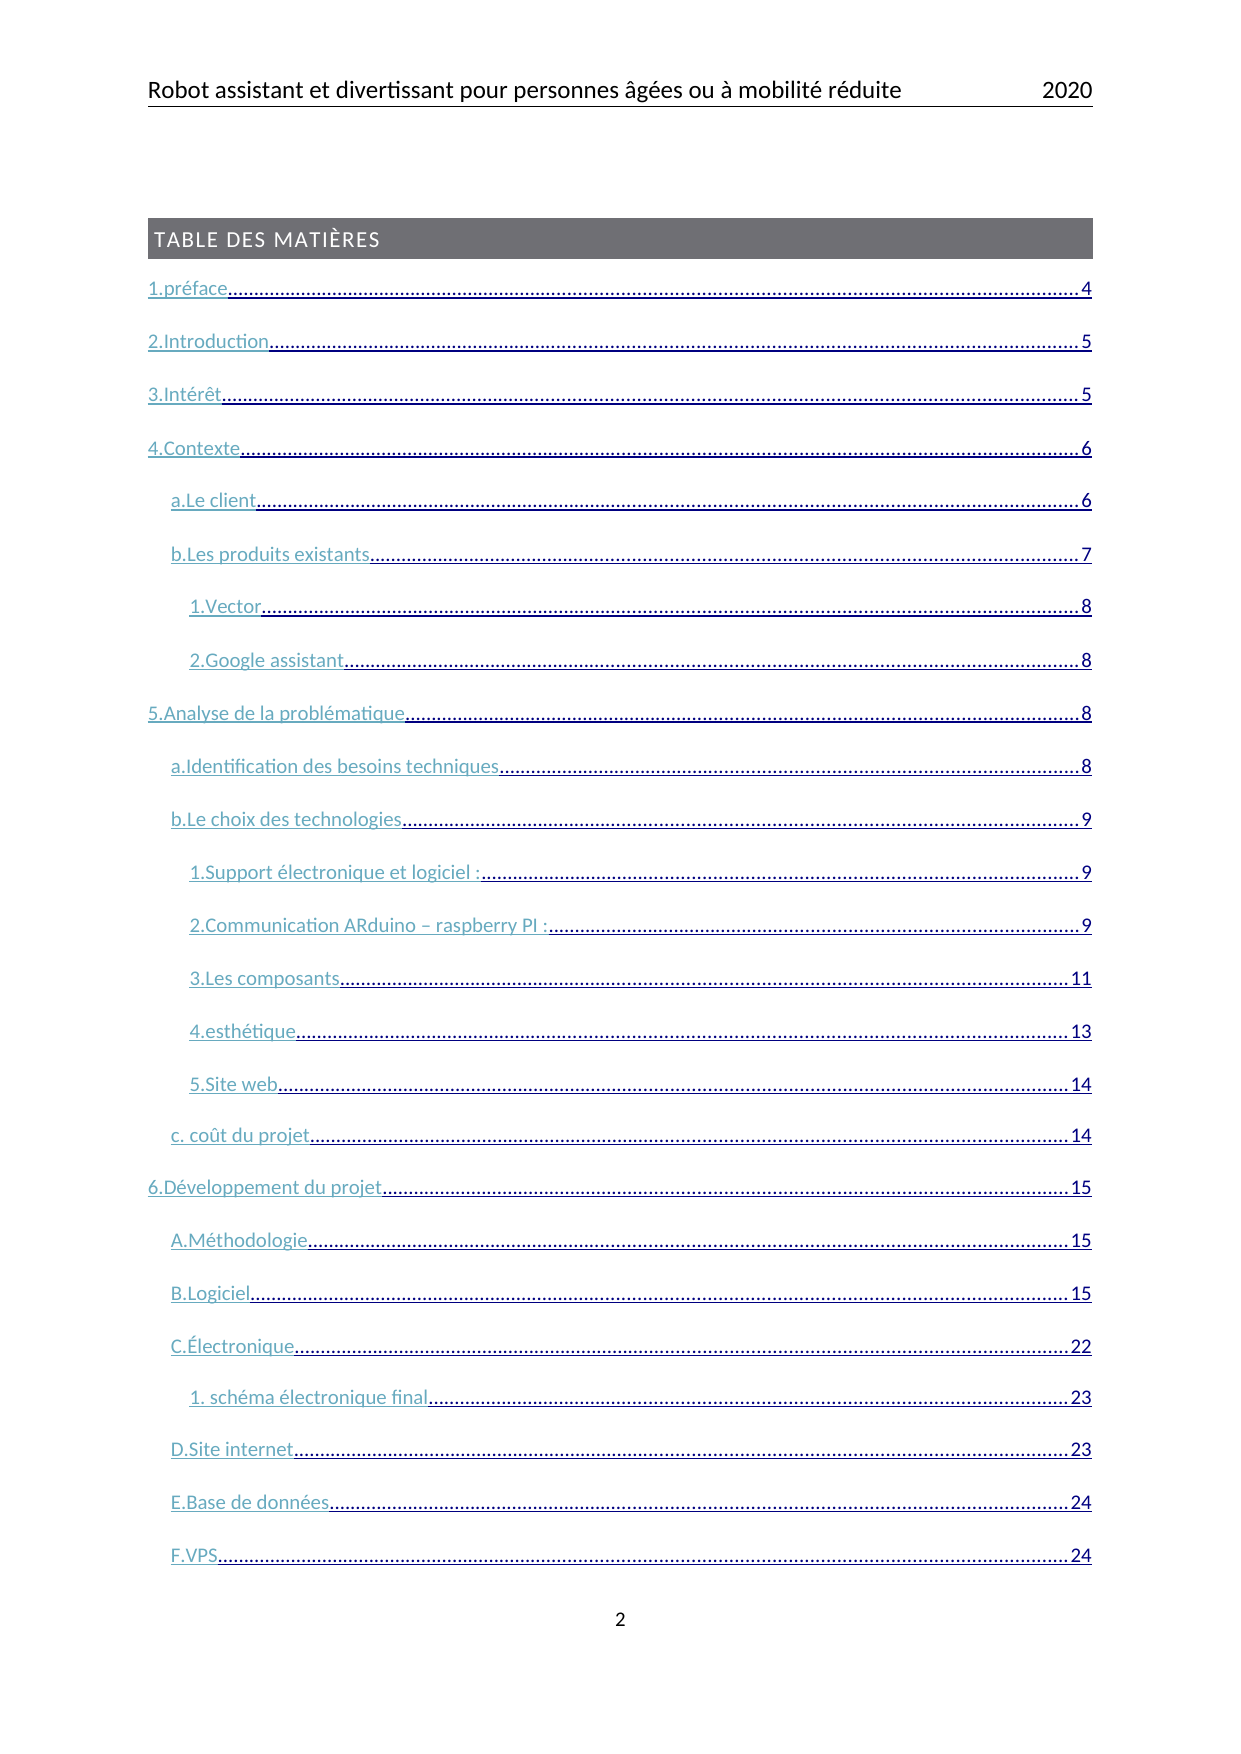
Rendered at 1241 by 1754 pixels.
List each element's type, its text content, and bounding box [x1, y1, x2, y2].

text Table des matières [154, 225, 1086, 253]
text 1. Vector 8 [189, 592, 1093, 620]
text B. Logiciel 15 [171, 1278, 1093, 1306]
text 6. Développement du projet 15 [148, 1172, 1093, 1200]
text 5. Site web 14 [189, 1069, 1093, 1097]
text F. VPS 24 [171, 1540, 1093, 1568]
text 3. Intérêt 5 [148, 379, 1093, 408]
text 1. schéma électronique final 23 [189, 1384, 1093, 1409]
text a. Identification des besoins techniques 8 [171, 751, 1093, 779]
text 5. Analyse de la problématique 8 [148, 698, 1093, 726]
text 2. Communication ARduino – raspberry PI : 9 [189, 910, 1093, 938]
text E. Base de données 24 [171, 1487, 1093, 1515]
text 3. Les composants 11 [189, 963, 1093, 991]
text 2. Introduction 5 [148, 327, 1093, 354]
text 2. Google assistant 8 [189, 645, 1093, 673]
text a. Le client 6 [171, 486, 1093, 514]
text 1. Support électronique et logiciel : 9 [189, 857, 1093, 885]
text b. Les produits existants 7 [171, 539, 1093, 567]
text b. Le choix des technologies 9 [171, 804, 1093, 832]
text D. Site internet 23 [171, 1434, 1093, 1462]
text C. Électronique 22 [171, 1331, 1093, 1359]
text A. Méthodologie 15 [171, 1225, 1093, 1253]
text 1. préface 4 [148, 273, 1093, 302]
text 4. Contexte 6 [148, 433, 1093, 461]
text 4. esthétique 13 [189, 1016, 1093, 1044]
text c. coût du projet 14 [171, 1122, 1093, 1147]
